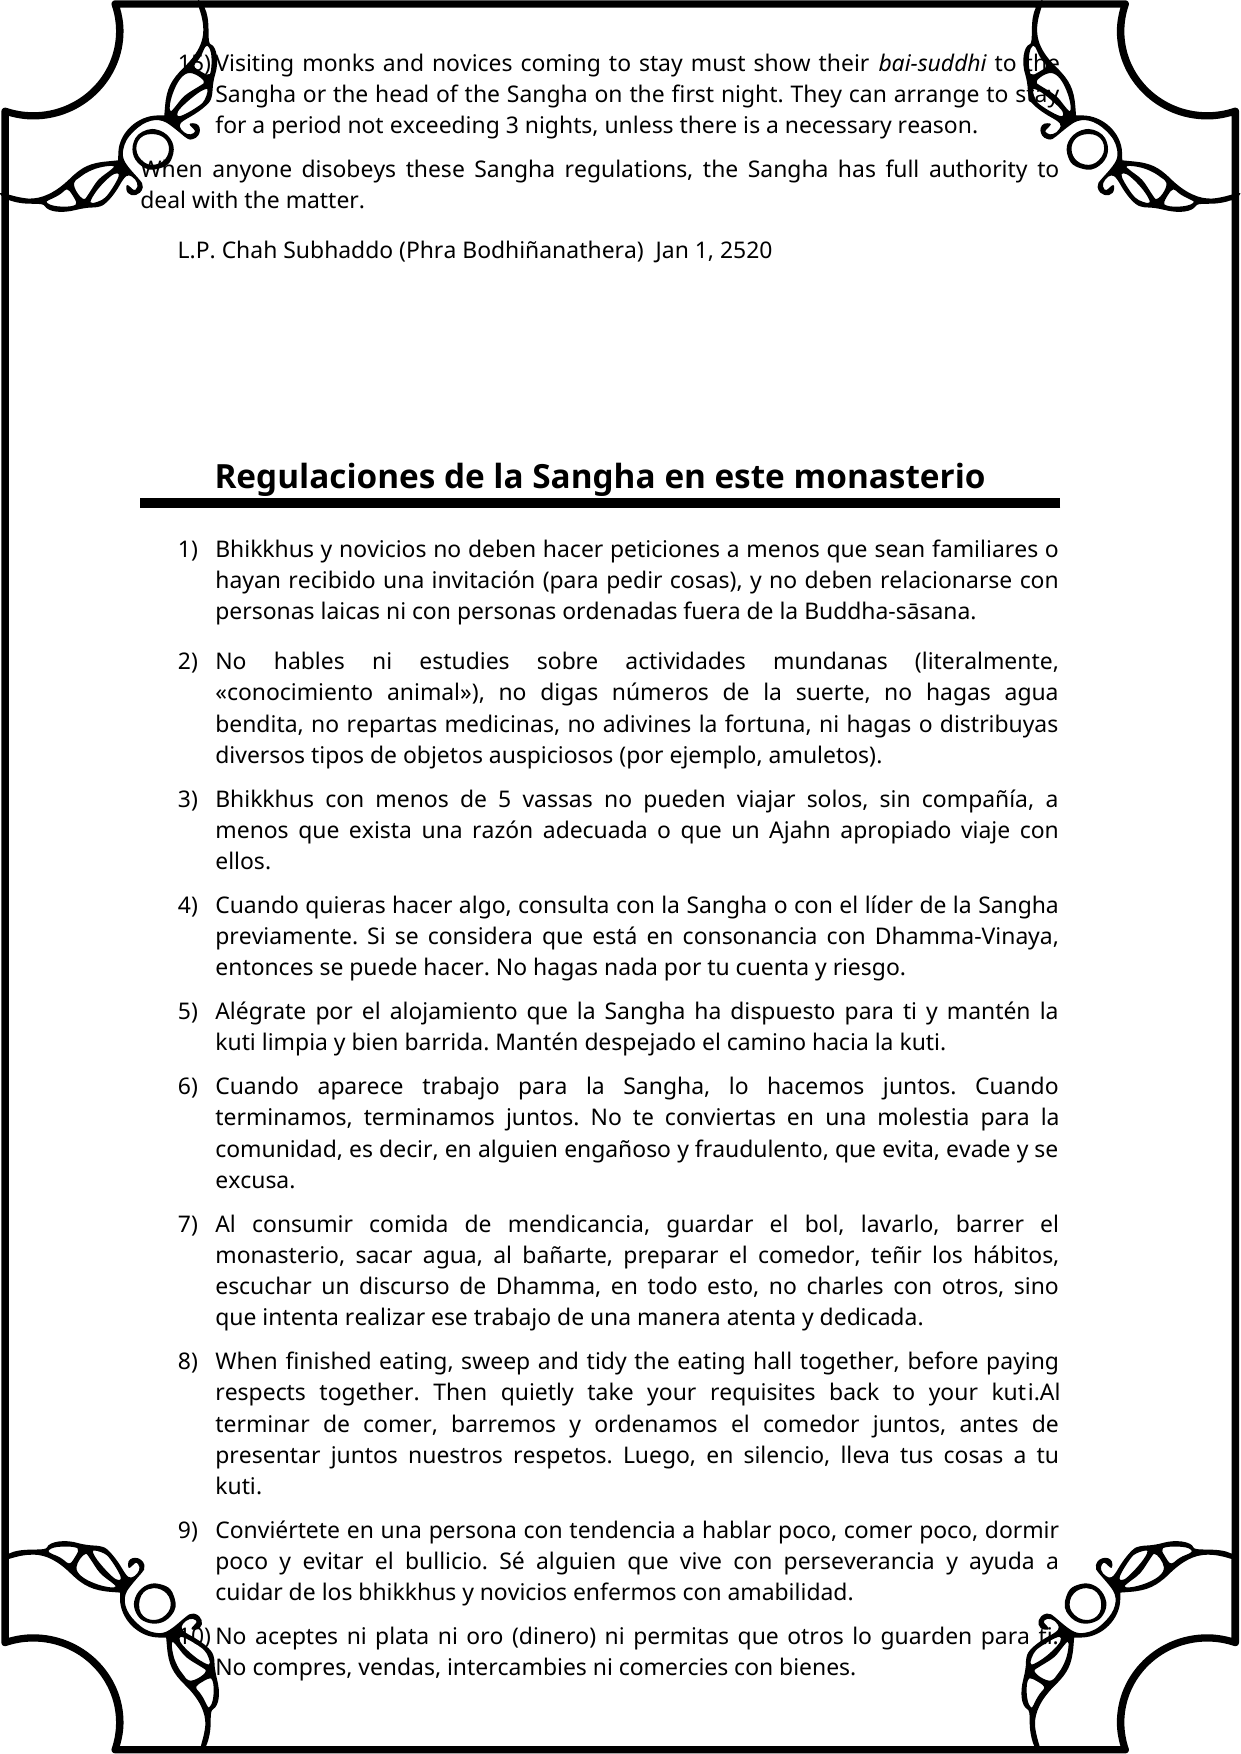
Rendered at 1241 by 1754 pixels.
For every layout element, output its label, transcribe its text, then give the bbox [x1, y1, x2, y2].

subtitle Al consumir comida de mendicancia, guardar el bol, lavarlo, barrer el monasterio, sacar agua, al bañarte, preparar el comedor, teñir los hábitos, escuchar un discurso de Dhamma, en todo esto, no charles con otros, sino que intenta realizar ese trabajo de una manera atenta y dedicada. [178, 1208, 1060, 1333]
subtitle L.P. Chah Subhaddo (Phra Bodhiñanathera) Jan 1, 2520 [177, 234, 1060, 265]
subtitle Cuando aparece trabajo para la Sangha, lo hacemos juntos. Cuando terminamos, terminamos juntos. No te conviertas en una molestia para la comunidad, es decir, en alguien engañoso y fraudulento, que evita, evade y se excusa. [178, 1070, 1060, 1195]
subtitle Cuando quieras hacer algo, consulta con la Sangha o con el líder de la Sangha previamente. Si se considera que está en consonancia con Dhamma-Vinaya, entonces se puede hacer. No hagas nada por tu cuenta y riesgo. [178, 889, 1060, 983]
subtitle Visiting monks and novices coming to stay must show their bai-suddhi to the Sangha or the head of the Sangha on the first night. They can arrange to stay for a period not exceeding 3 nights, unless there is a necessary reason. [178, 46, 1060, 140]
subtitle Bhikkhus con menos de 5 vassas no pueden viajar solos, sin compañía, a menos que exista una razón adecuada o que un Ajahn apropiado viaje con ellos. [178, 783, 1060, 876]
subtitle No hables ni estudies sobre actividades mundanas (literalmente, «conocimiento animal»), no digas números de la suerte, no hagas agua bendita, no repartas medicinas, no adivines la fortuna, ni hagas o distribuyas diversos tipos de objetos auspiciosos (por ejemplo, amuletos). [178, 645, 1060, 770]
subtitle When anyone disobeys these Sangha regulations, the Sangha has full authority to deal with the matter. [140, 153, 1060, 215]
subtitle Regulaciones de la Sangha en este monasterio [140, 451, 1060, 498]
subtitle Conviértete en una persona con tendencia a hablar poco, comer poco, dormir poco y evitar el bullicio. Sé alguien que vive con perseverancia y ayuda a cuidar de los bhikkhus y novicios enfermos con amabilidad. [178, 1514, 1060, 1608]
subtitle Alégrate por el alojamiento que la Sangha ha dispuesto para ti y mantén la kuti limpia y bien barrida. Mantén despejado el camino hacia la kuti. [178, 995, 1060, 1058]
subtitle When finished eating, sweep and tidy the eating hall together, before paying respects together. Then quietly take your requisites back to your kuti.Al terminar de comer, barremos y ordenamos el comedor juntos, antes de presentar juntos nuestros respetos. Luego, en silencio, lleva tus cosas a tu kuti. [178, 1345, 1060, 1501]
subtitle Bhikkhus y novicios no deben hacer peticiones a menos que sean familiares o hayan recibido una invitación (para pedir cosas), y no deben relacionarse con personas laicas ni con personas ordenadas fuera de la Buddha-sāsana. [178, 533, 1060, 626]
subtitle No aceptes ni plata ni oro (dinero) ni permitas que otros lo guarden para ti. No compres, vendas, intercambies ni comercies con bienes. [178, 1620, 1060, 1683]
